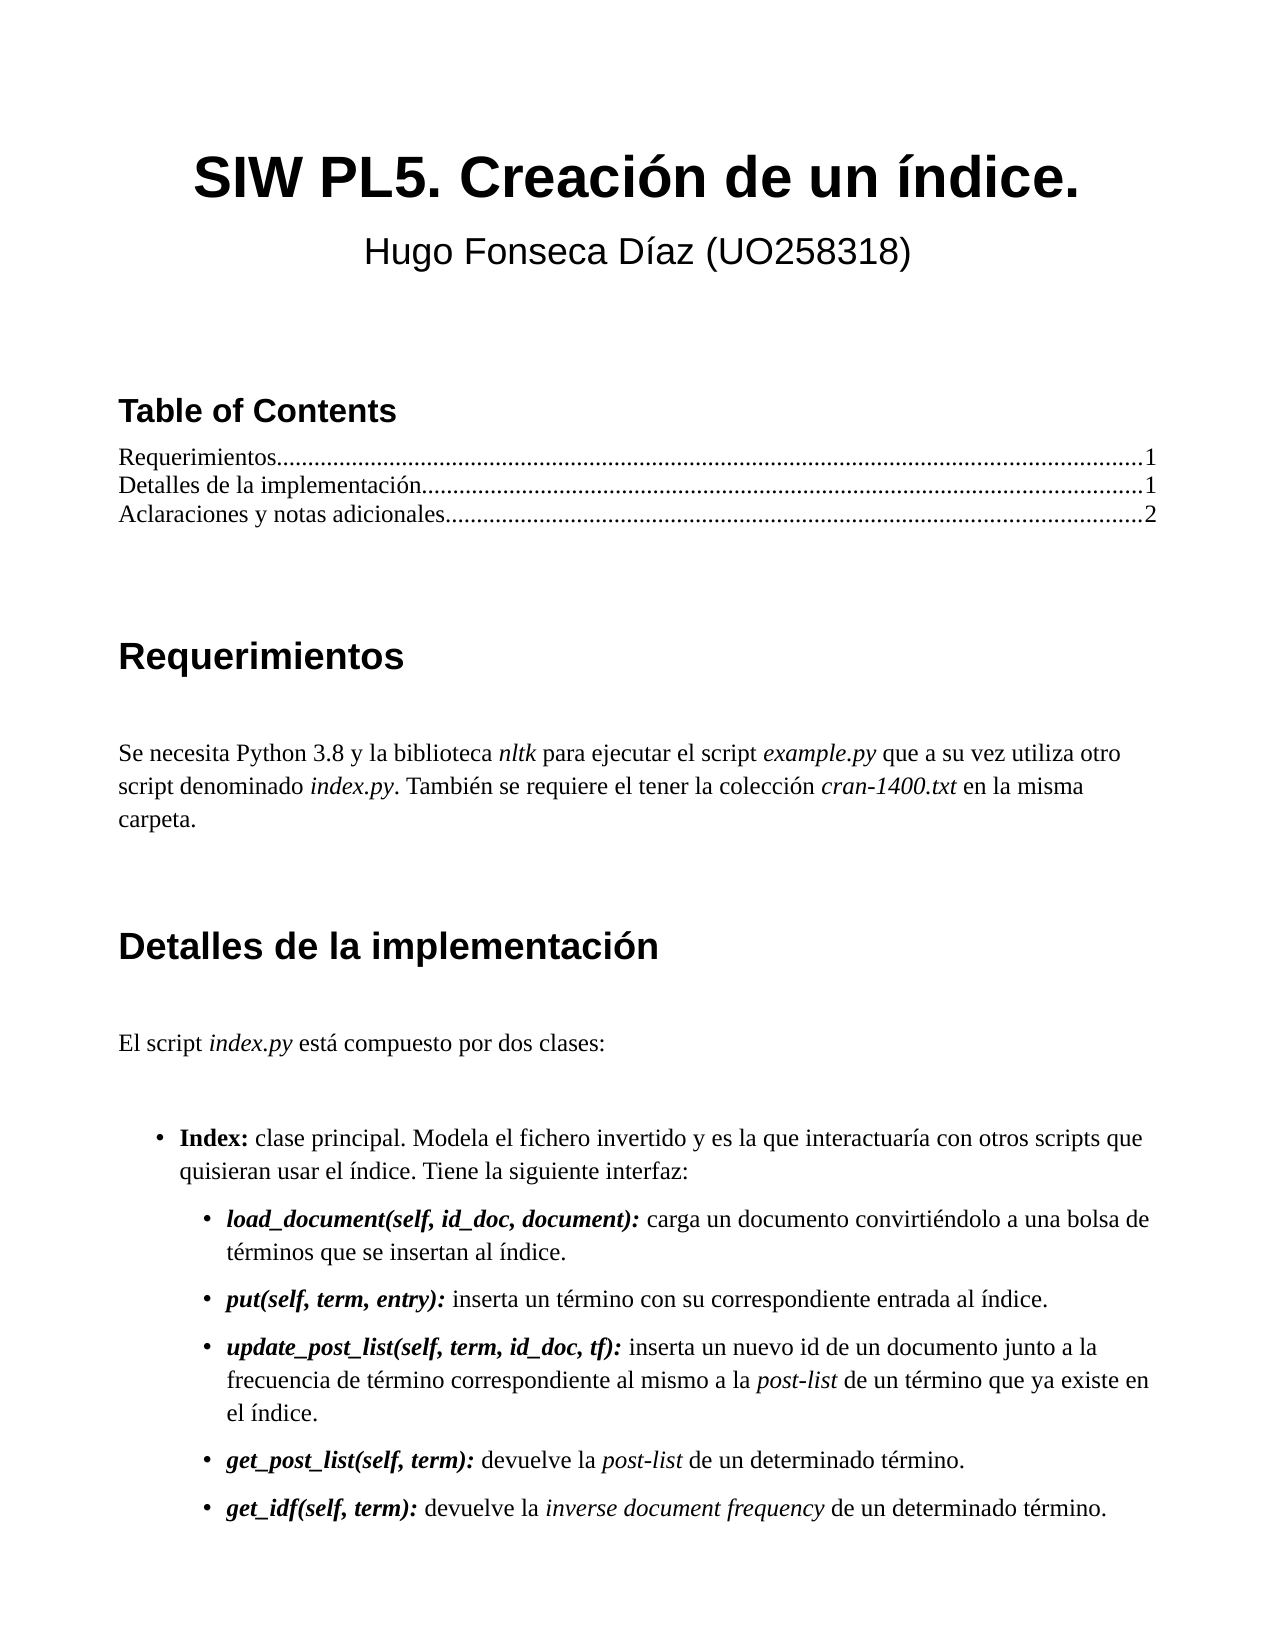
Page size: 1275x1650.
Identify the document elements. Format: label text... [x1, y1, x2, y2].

title SIW PL5. Creación de un índice. [118, 143, 1157, 210]
list put(self, term, entry): inserta un término con su correspondiente entrada al índice. [203, 1284, 1157, 1313]
list get_post_list(self, term): devuelve la post-list de un determinado término. [203, 1446, 1157, 1474]
text Detalles de la implementación 1 [118, 470, 1157, 499]
text Aclaraciones y notas adicionales 2 [118, 499, 1157, 528]
text Se necesita Python 3.8 y la biblioteca nltk para ejecutar el script example.py que a su vez utiliza otro script denominado index.py. También se requiere el tener la colección cran-1400.txt en la misma carpeta. [118, 738, 1157, 833]
list update_post_list(self, term, id_doc, tf): inserta un nuevo id de un documento junto a la frecuencia de término correspondiente al mismo a la post-list de un término que ya existe en el índice. [203, 1332, 1157, 1427]
subtitle Hugo Fonseca Díaz (UO258318) [118, 229, 1157, 272]
subtitle Table of Contents [118, 391, 1157, 429]
subtitle Detalles de la implementación [118, 924, 1157, 968]
text Requerimientos 1 [118, 442, 1157, 470]
text El script index.py está compuesto por dos clases: [118, 1028, 1157, 1057]
list Index: clase principal. Modela el fichero invertido y es la que interactuaría con otros scripts que quisieran usar el índice. Tiene la siguiente interfaz: [156, 1123, 1157, 1185]
subtitle Requerimientos [118, 634, 1157, 678]
list get_idf(self, term): devuelve la inverse document frequency de un determinado término. [203, 1493, 1157, 1522]
list load_document(self, id_doc, document): carga un documento convirtiéndolo a una bolsa de términos que se insertan al índice. [203, 1204, 1157, 1265]
